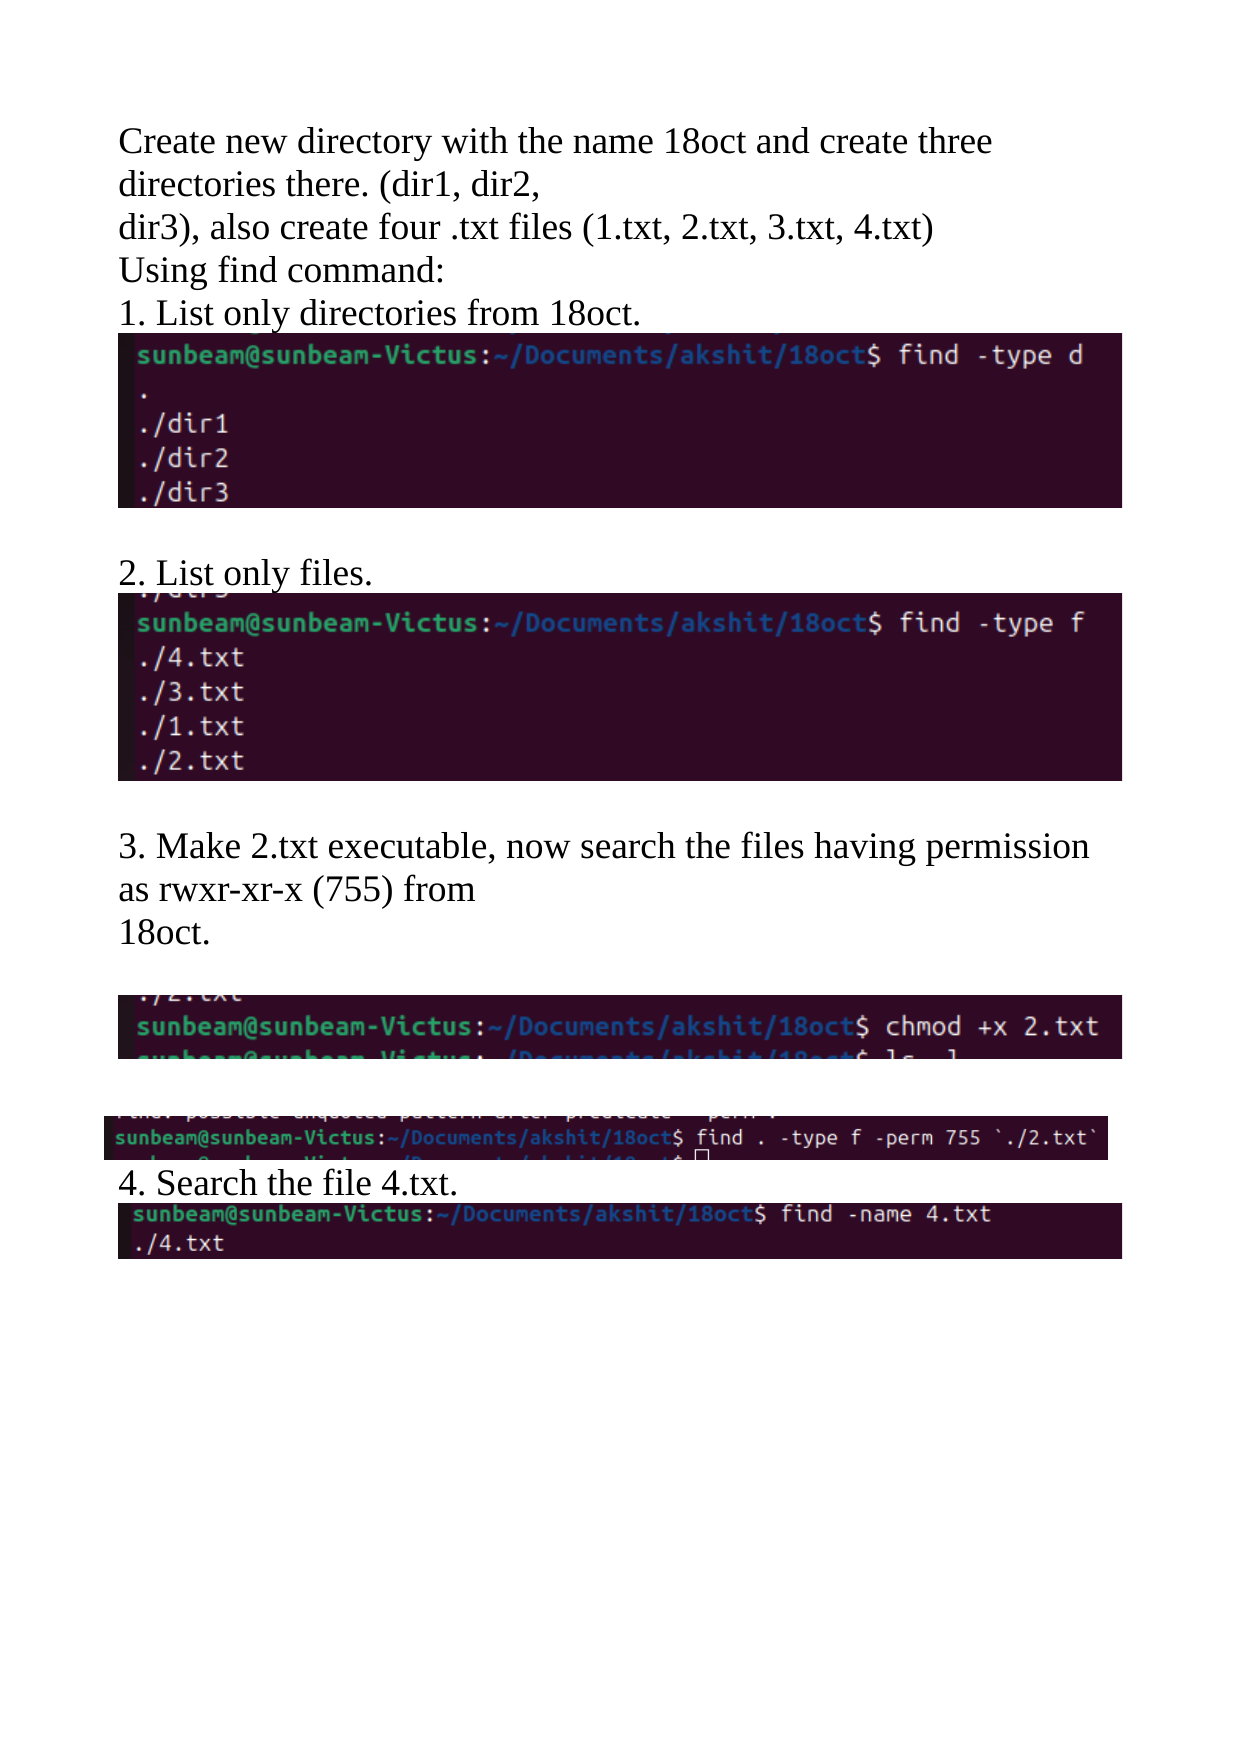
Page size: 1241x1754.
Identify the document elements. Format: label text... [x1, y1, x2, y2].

text 2. List only files. [118, 551, 1122, 593]
text dir3), also create four .txt files (1.txt, 2.txt, 3.txt, 4.txt) [118, 204, 1122, 247]
text Create new directory with the name 18oct and create three directories there. (dir1, dir2, [118, 118, 1122, 204]
text 1. List only directories from 18oct. [118, 291, 1122, 333]
text Using find command: [118, 247, 1122, 291]
picture [118, 995, 1123, 1059]
picture [104, 1116, 1108, 1160]
picture [118, 1203, 1123, 1259]
text 3. Make 2.txt executable, now search the files having permission as rwxr-xr-x (755) from [118, 823, 1122, 909]
text 18oct. [118, 909, 1122, 953]
picture [118, 593, 1123, 781]
text 4. Search the file 4.txt. [118, 1102, 1122, 1203]
picture [118, 333, 1123, 508]
